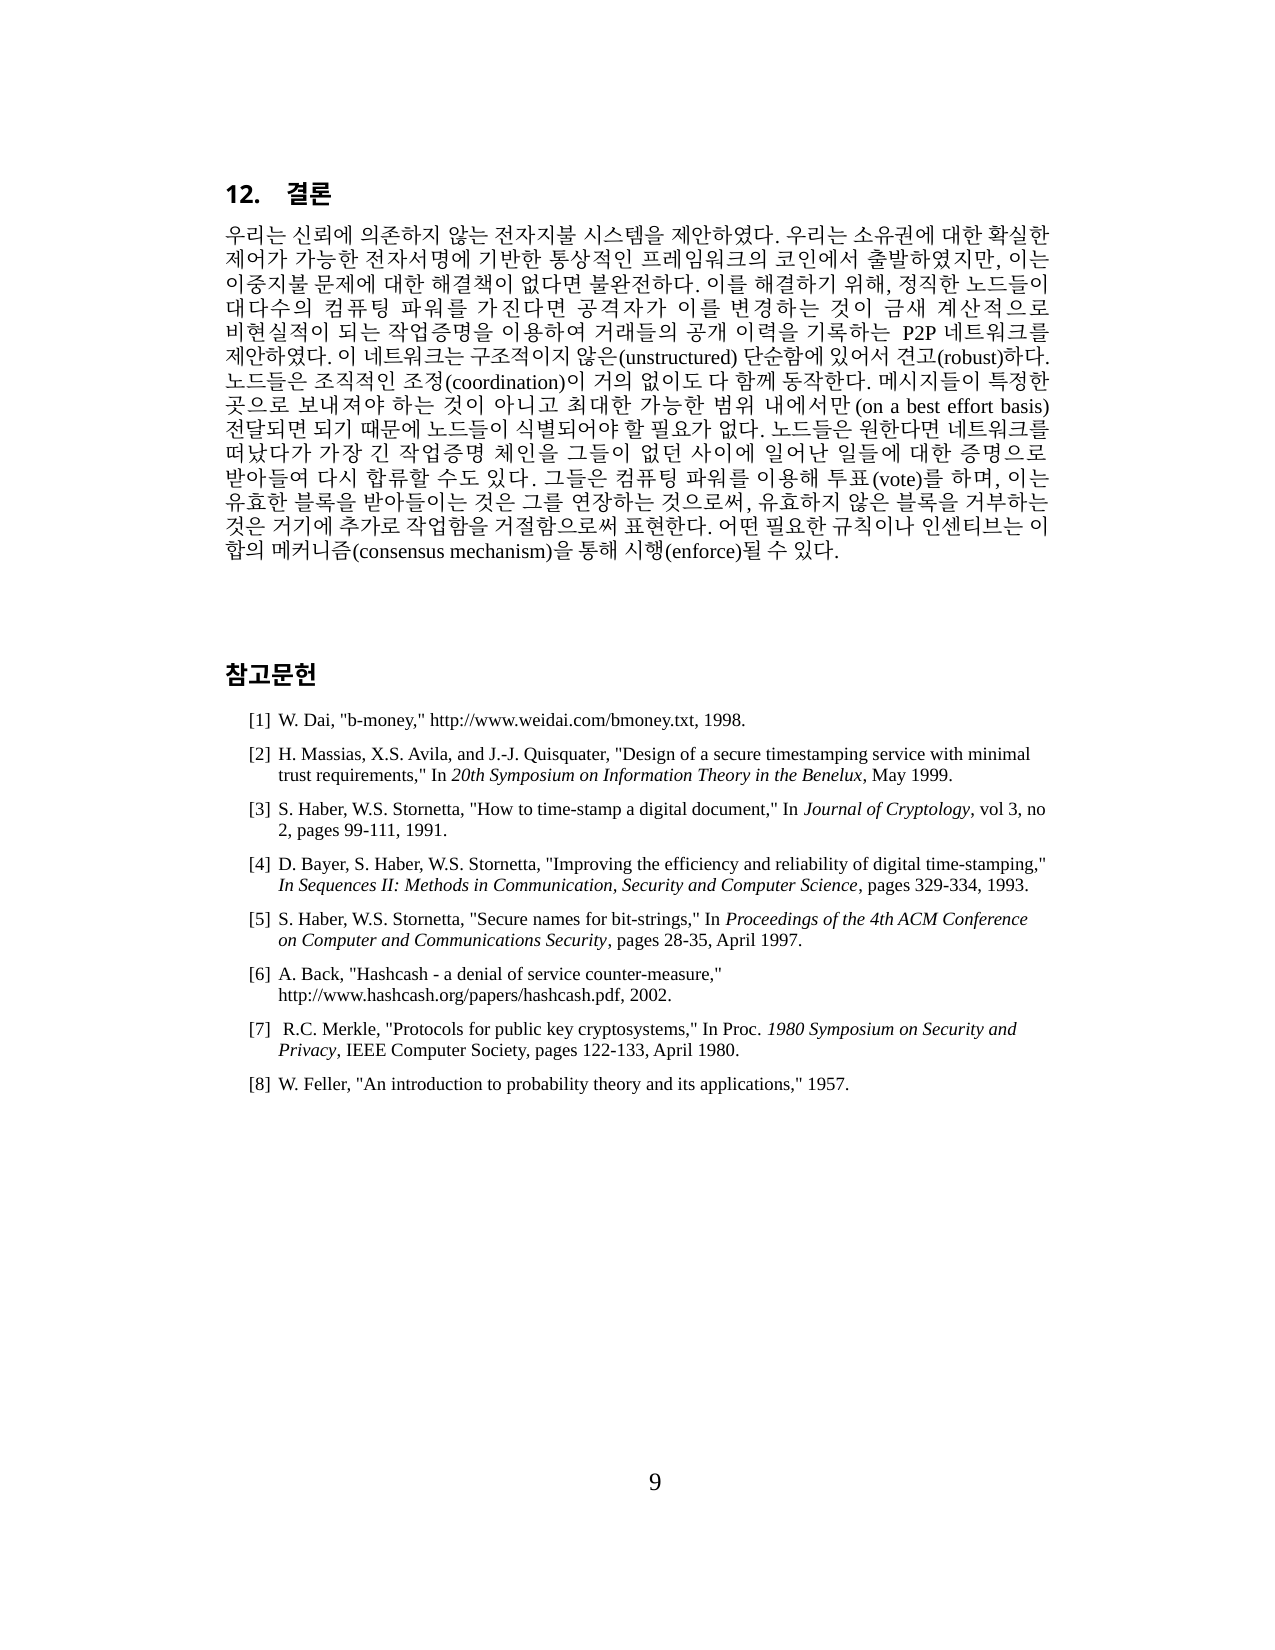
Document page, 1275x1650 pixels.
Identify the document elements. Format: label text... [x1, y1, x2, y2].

list S. Haber, W.S. Stornetta, "How to time-stamp a digital document," In Journal of Cryptology, vol 3, no 2, pages 99-111, 1991. [249, 797, 1050, 841]
subtitle 12. 결론 [225, 177, 1050, 211]
list H. Massias, X.S. Avila, and J.-J. Quisquater, "Design of a secure timestamping service with minimal trust requirements," In 20th Symposium on Information Theory in the Benelux, May 1999. [249, 742, 1050, 786]
list D. Bayer, S. Haber, W.S. Stornetta, "Improving the efficiency and reliability of digital time-stamping," In Sequences II: Methods in Communication, Security and Computer Science, pages 329-334, 1993. [249, 852, 1050, 896]
list A. Back, "Hashcash - a denial of service counter-measure," http://www.hashcash.org/papers/hashcash.pdf, 2002. [249, 962, 1050, 1006]
list W. Feller, "An introduction to probability theory and its applications," 1957. [249, 1072, 1050, 1094]
list W. Dai, "b-money," http://www.weidai.com/bmoney.txt, 1998. [249, 709, 1050, 731]
list R.C. Merkle, "Protocols for public key cryptosystems," In Proc. 1980 Symposium on Security and Privacy, IEEE Computer Society, pages 122-133, April 1980. [249, 1017, 1050, 1061]
text 우리는 신뢰에 의존하지 않는 전자지불 시스템을 제안하였다. 우리는 소유권에 대한 확실한 제어가 가능한 전자서명에 기반한 통상적인 프레임워크의 코인에서 출발하였지만, 이는 이중지불 문제에 대한 해결책이 없다면 불완전하다. 이를 해결하기 위해, 정직한 노드들이 대다수의 컴퓨팅 파워를 가진다면 공격자가 이를 변경하는 것이 금새 계산적으로 비현실적이 되는 작업증명을 이용하여 거래들의 공개 이력을 기록하는 P2P 네트워크를 제안하였다. 이 네트워크는 구조적이지 않은(unstructured) 단순함에 있어서 견고(robust)하다. 노드들은 조직적인 조정(coordination)이 거의 없이도 다 함께 동작한다. 메시지들이 특정한 곳으로 보내져야 하는 것이 아니고 최대한 가능한 범위 내에서만(on a best effort basis) 전달되면 되기 때문에 노드들이 식별되어야 할 필요가 없다. 노드들은 원한다면 네트워크를 떠났다가 가장 긴 작업증명 체인을 그들이 없던 사이에 일어난 일들에 대한 증명으로 받아들여 다시 합류할 수도 있다. 그들은 컴퓨팅 파워를 이용해 투표(vote)를 하며, 이는 유효한 블록을 받아들이는 것은 그를 연장하는 것으로써, 유효하지 않은 블록을 거부하는 것은 거기에 추가로 작업함을 거절함으로써 표현한다. 어떤 필요한 규칙이나 인센티브는 이 합의 메커니즘(consensus mechanism)을 통해 시행(enforce)될 수 있다. [225, 224, 1050, 563]
subtitle 참고문헌 [225, 661, 1050, 691]
list S. Haber, W.S. Stornetta, "Secure names for bit-strings," In Proceedings of the 4th ACM Conference on Computer and Communications Security, pages 28-35, April 1997. [249, 907, 1050, 951]
